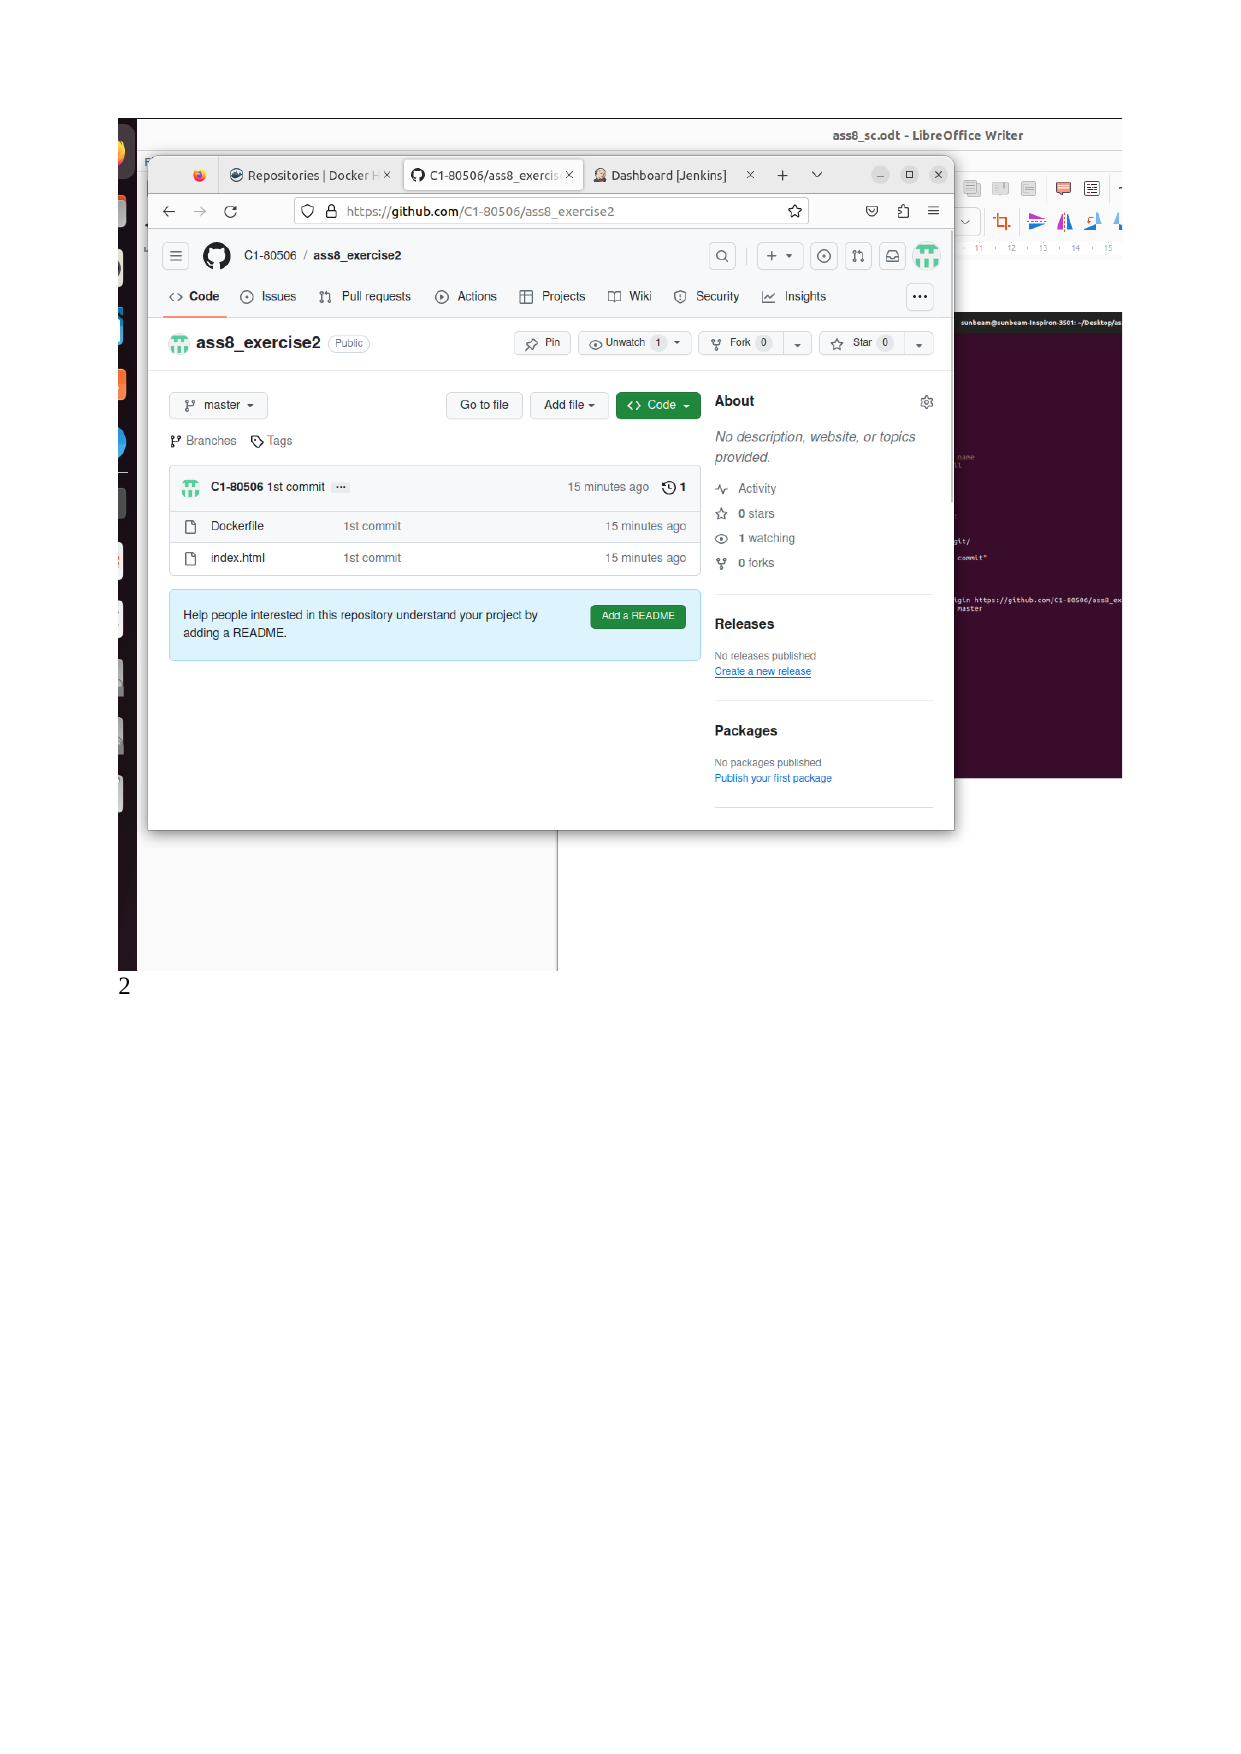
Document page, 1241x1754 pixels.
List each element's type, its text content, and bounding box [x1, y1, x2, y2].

text 2 [118, 971, 1122, 999]
picture [118, 118, 1123, 971]
